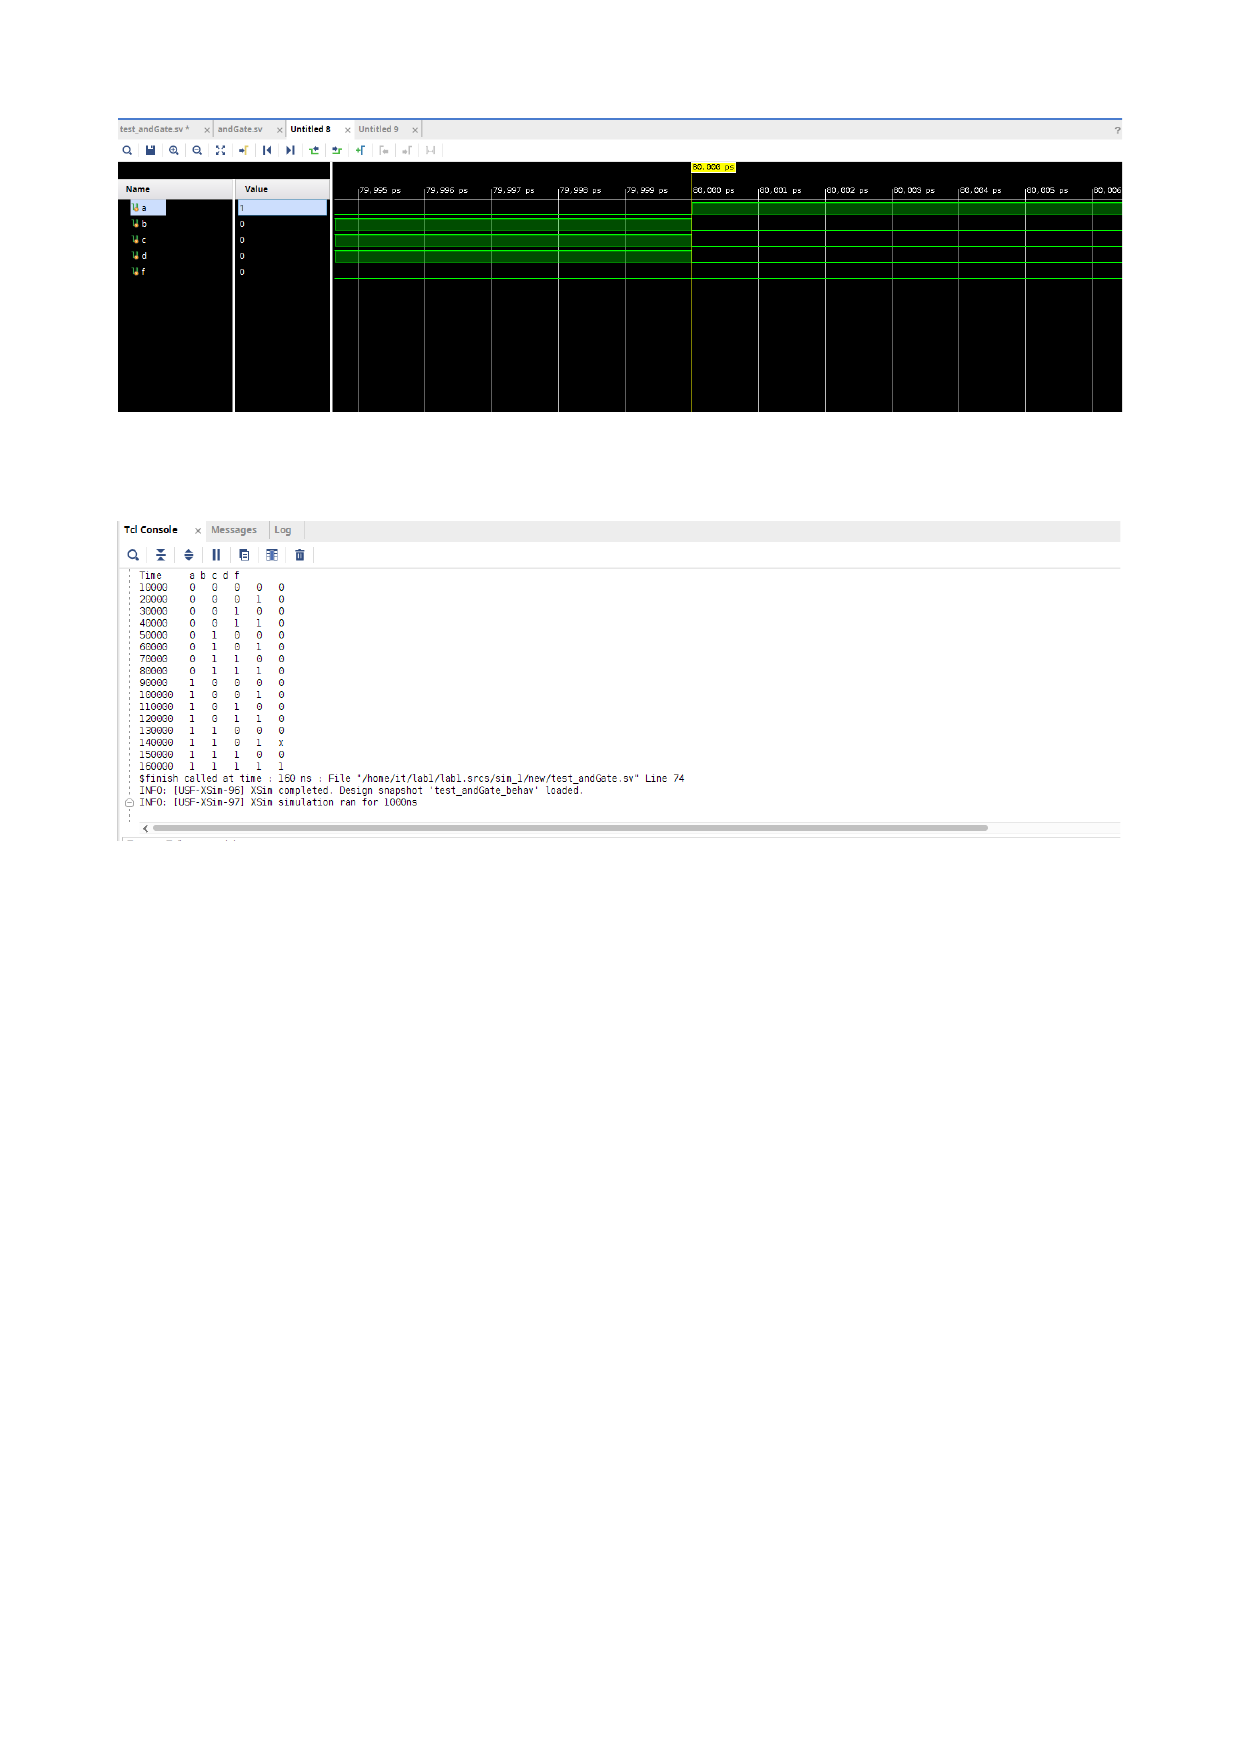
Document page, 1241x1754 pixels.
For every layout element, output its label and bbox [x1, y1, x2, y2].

picture [118, 118, 1123, 412]
picture [116, 521, 1121, 841]
